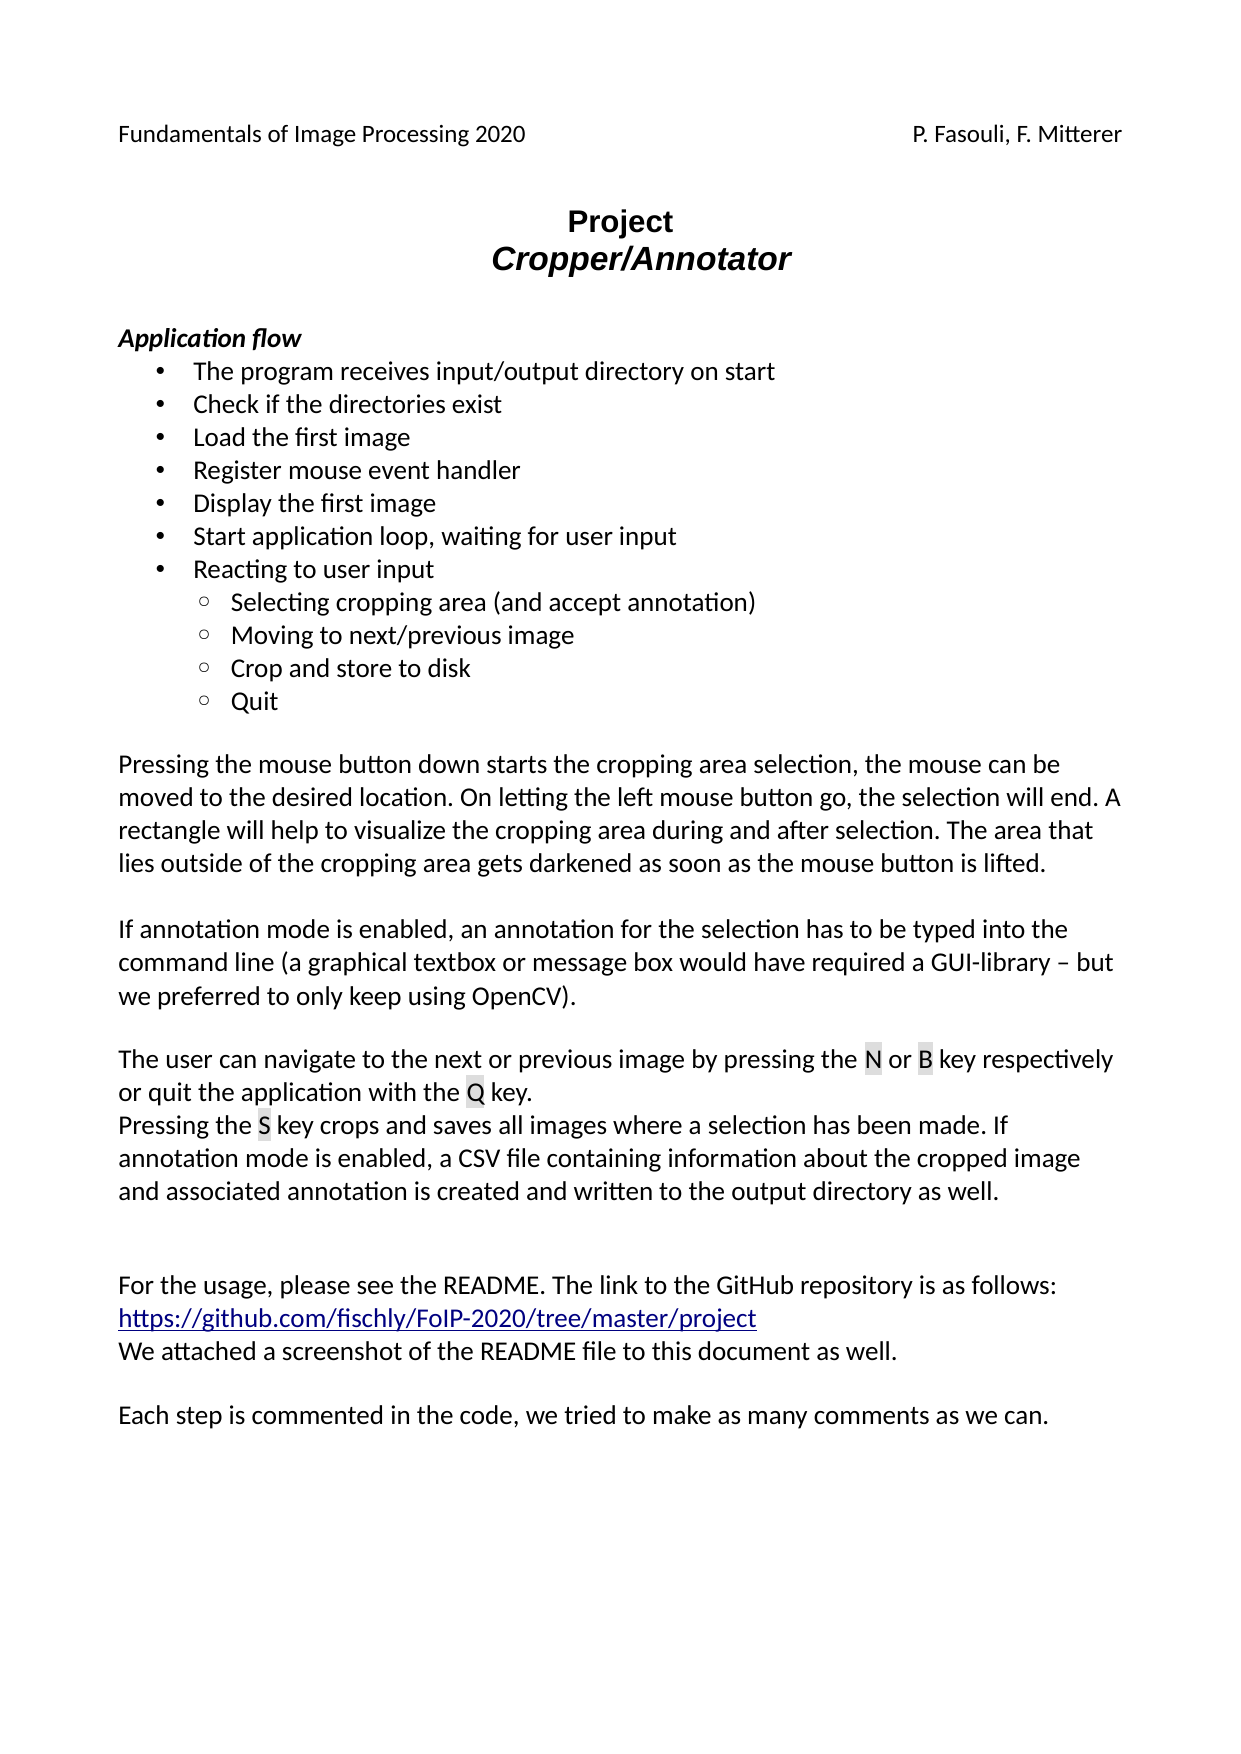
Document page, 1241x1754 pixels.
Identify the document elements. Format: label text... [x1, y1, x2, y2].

list Start application loop, waiting for user input [156, 519, 1122, 552]
text For the usage, please see the README. The link to the GitHub repository is as follows: https://github.com/fischly/FoIP-2020/tree/master/project [118, 1268, 1122, 1334]
text Application flow [118, 321, 1122, 354]
text The user can navigate to the next or previous image by pressing the N or B key respectively or quit the application with the Q key. [118, 1042, 1122, 1108]
text If annotation mode is enabled, an annotation for the selection has to be typed into the command line (a graphical textbox or message box would have required a GUI-library – but we preferred to only keep using OpenCV). [118, 913, 1122, 1012]
list The program receives input/output directory on start [156, 354, 1122, 387]
list Check if the directories exist [156, 387, 1122, 420]
text Pressing the mouse button down starts the cropping area selection, the mouse can be moved to the desired location. On letting the left mouse button go, the selection will end. A rectangle will help to visualize the cropping area during and after selection. The area that lies outside of the cropping area gets darkened as soon as the mouse button is lifted. [118, 747, 1122, 913]
list Display the first image [156, 486, 1122, 519]
list Selecting cropping area (and accept annotation) [193, 585, 1122, 618]
text We attached a screenshot of the README file to this document as well. [118, 1334, 1122, 1367]
text Each step is commented in the code, we tried to make as many comments as we can. [118, 1398, 1122, 1431]
list Crop and store to disk [193, 651, 1122, 684]
list Register mouse event handler [156, 453, 1122, 486]
list Moving to next/previous image [193, 618, 1122, 651]
list Reacting to user input [156, 552, 1122, 585]
subtitle Project Cropper/Annotator [118, 203, 1122, 278]
text Pressing the S key crops and saves all images where a selection has been made. If annotation mode is enabled, a CSV file containing information about the cropped image and associated annotation is created and written to the output directory as well. [118, 1108, 1122, 1207]
list Load the first image [156, 420, 1122, 453]
list Quit [193, 684, 1122, 717]
